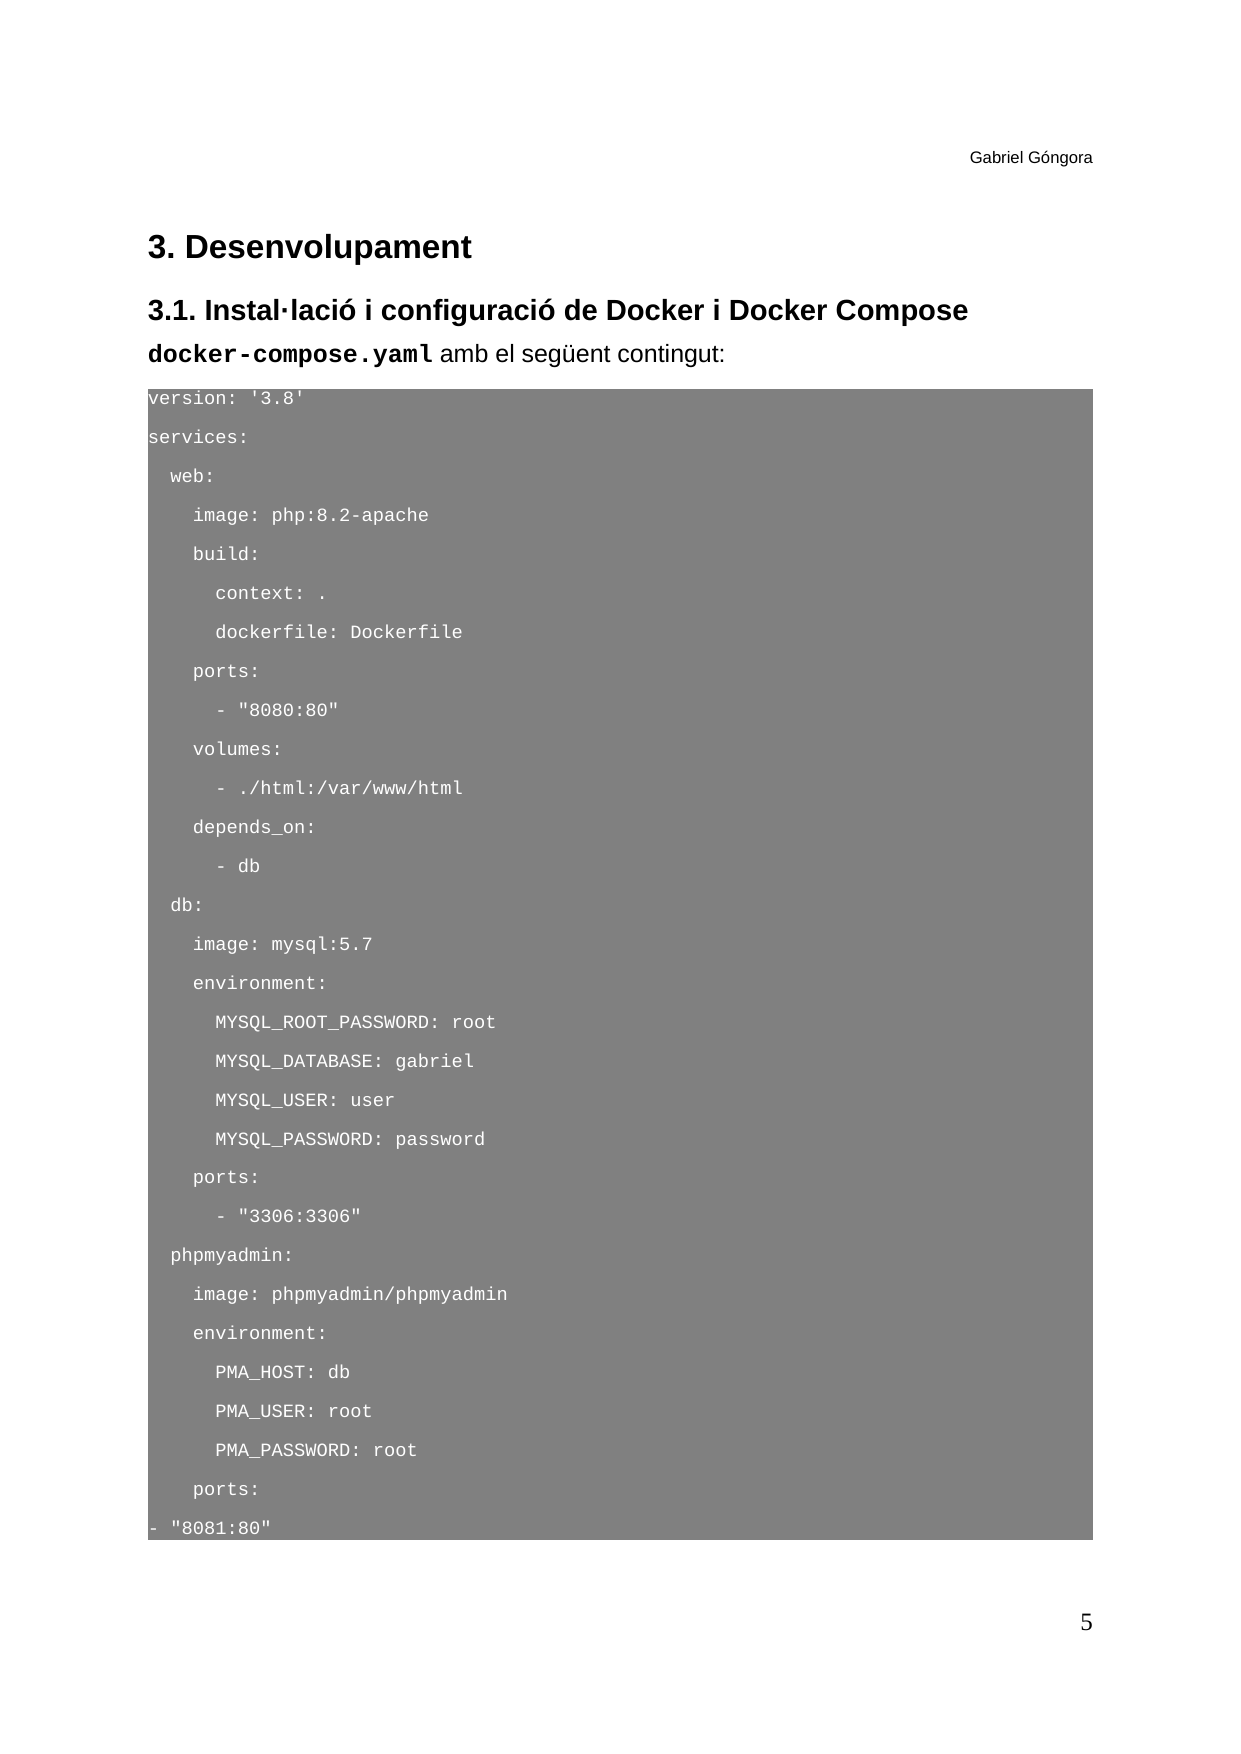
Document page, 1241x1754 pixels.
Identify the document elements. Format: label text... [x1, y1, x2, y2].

text depends_on: [148, 818, 1093, 839]
text - ./html:/var/www/html [148, 779, 1093, 800]
text - "3306:3306" [148, 1207, 1093, 1228]
text volumes: [148, 740, 1093, 761]
text - "8081:80" [148, 1519, 1093, 1540]
text services: [148, 428, 1093, 449]
subtitle 3.1. Instal·lació i configuració de Docker i Docker Compose [148, 293, 1093, 326]
text version: '3.8' [148, 389, 1093, 410]
text build: [148, 545, 1093, 566]
text context: . [148, 584, 1093, 605]
text image: php:8.2-apache [148, 506, 1093, 527]
text - "8080:80" [148, 701, 1093, 722]
text dockerfile: Dockerfile [148, 623, 1093, 644]
text web: [148, 467, 1093, 488]
text PMA_PASSWORD: root [148, 1441, 1093, 1462]
text - db [148, 857, 1093, 878]
text MYSQL_DATABASE: gabriel [148, 1051, 1093, 1073]
text ports: [148, 662, 1093, 683]
text image: mysql:5.7 [148, 934, 1093, 956]
text MYSQL_ROOT_PASSWORD: root [148, 1012, 1093, 1034]
subtitle 3. Desenvolupament [148, 227, 1093, 266]
text ports: [148, 1480, 1093, 1501]
text environment: [148, 973, 1093, 995]
text environment: [148, 1324, 1093, 1345]
text db: [148, 896, 1093, 917]
text MYSQL_USER: user [148, 1090, 1093, 1112]
text ports: [148, 1168, 1093, 1189]
text PMA_USER: root [148, 1402, 1093, 1423]
text phpmyadmin: [148, 1246, 1093, 1267]
text MYSQL_PASSWORD: password [148, 1129, 1093, 1151]
text PMA_HOST: db [148, 1363, 1093, 1384]
text docker-compose.yaml amb el següent contingut: [148, 339, 1093, 370]
text image: phpmyadmin/phpmyadmin [148, 1285, 1093, 1306]
